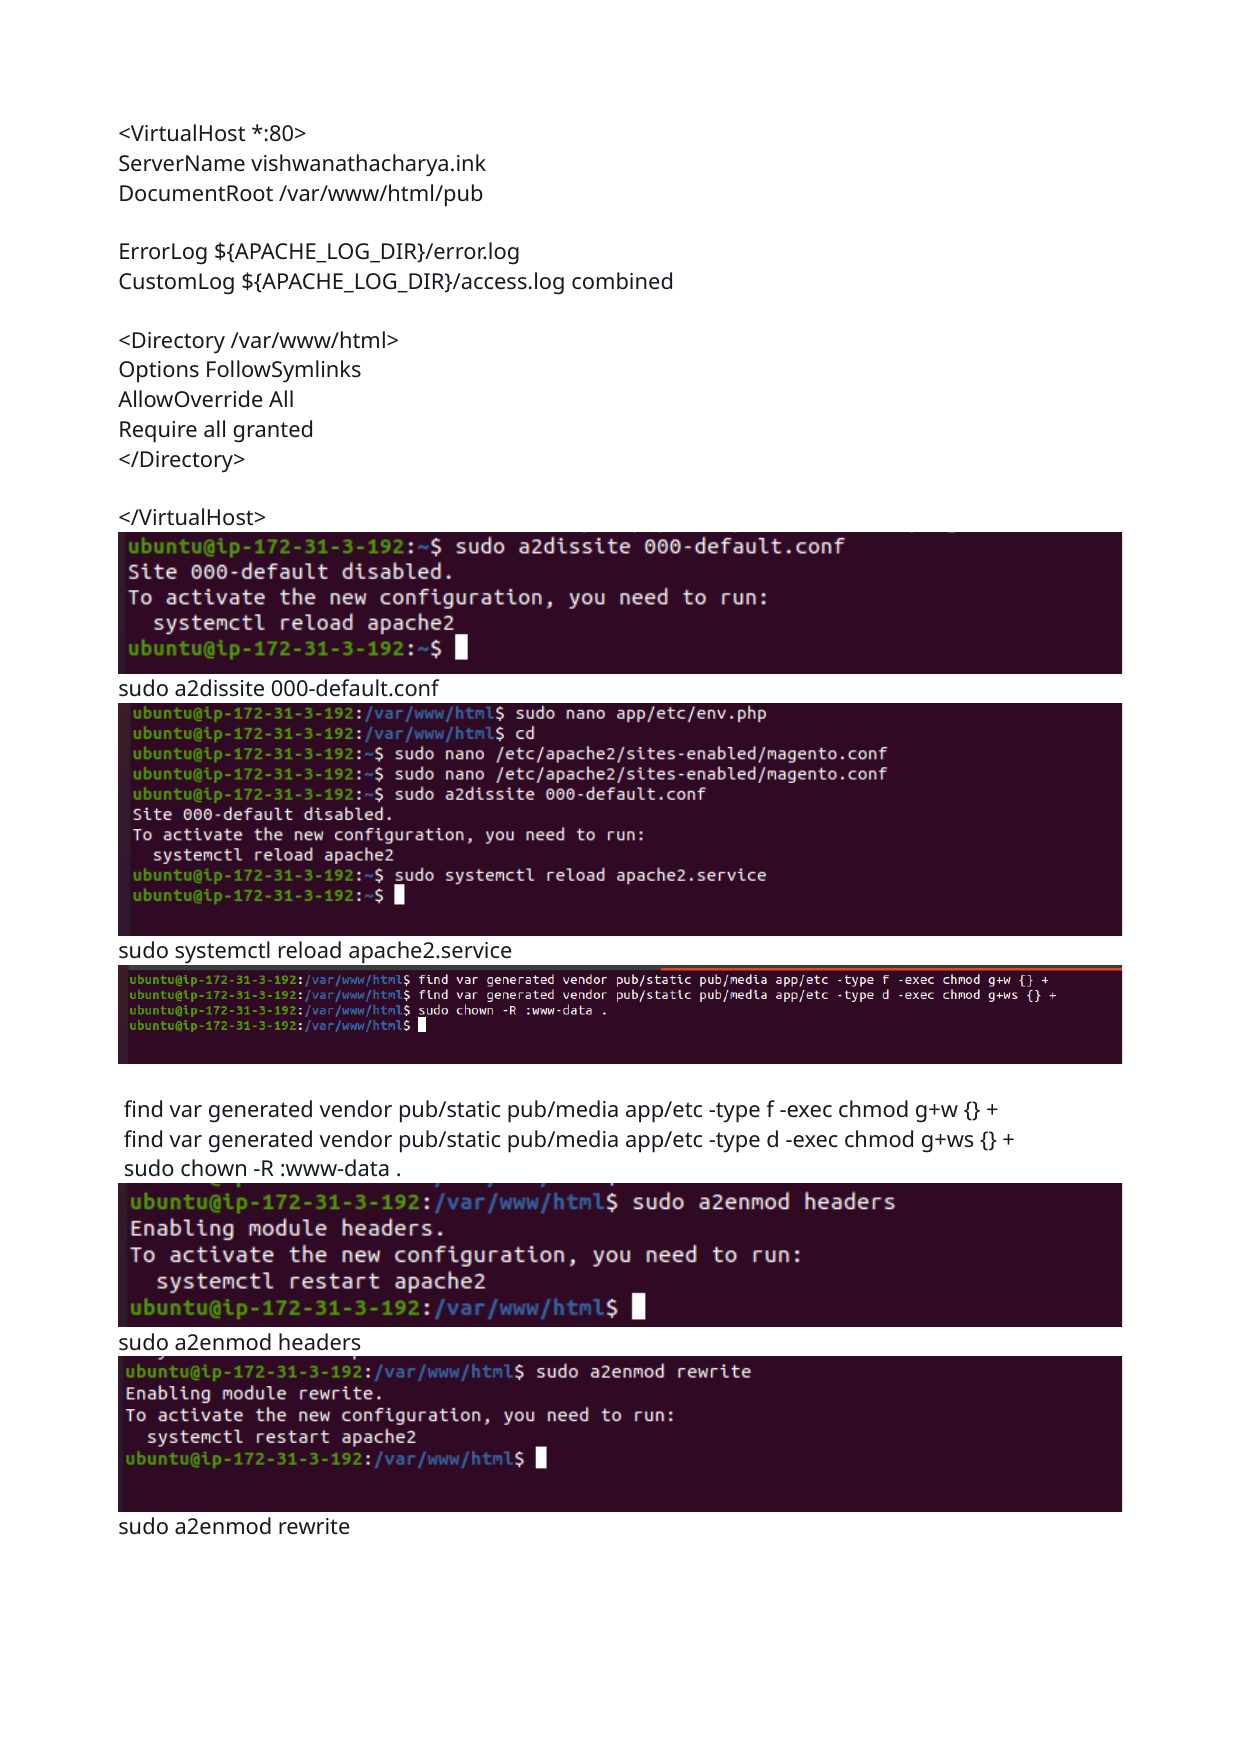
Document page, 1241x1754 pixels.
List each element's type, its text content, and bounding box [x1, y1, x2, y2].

text </VirtualHost> [118, 502, 1122, 532]
text CustomLog ${APACHE_LOG_DIR}/access.log combined [118, 266, 1122, 296]
text sudo a2enmod rewrite [118, 1512, 1122, 1541]
text find var generated vendor pub/static pub/media app/etc -type d -exec chmod g+ws {} + [118, 1123, 1122, 1153]
text sudo systemctl reload apache2.service [118, 936, 1122, 965]
text ServerName vishwanathacharya.ink [118, 148, 1122, 178]
text <Directory /var/www/html> [118, 324, 1122, 354]
text <VirtualHost *:80> [118, 118, 1122, 148]
picture [118, 965, 1123, 1064]
text sudo a2enmod headers [118, 1327, 1122, 1356]
text sudo chown -R :www-data . [118, 1153, 1122, 1183]
picture [118, 1356, 1123, 1512]
text ErrorLog ${APACHE_LOG_DIR}/error.log [118, 236, 1122, 266]
text Require all granted [118, 414, 1122, 444]
text sudo a2dissite 000-default.conf [118, 674, 1122, 703]
picture [118, 1183, 1123, 1327]
text AllowOverride All [118, 384, 1122, 414]
text DocumentRoot /var/www/html/pub [118, 178, 1122, 207]
text Options FollowSymlinks [118, 354, 1122, 384]
picture [118, 532, 1123, 674]
picture [118, 703, 1123, 936]
text find var generated vendor pub/static pub/media app/etc -type f -exec chmod g+w {} + [118, 1094, 1122, 1123]
text </Directory> [118, 444, 1122, 473]
